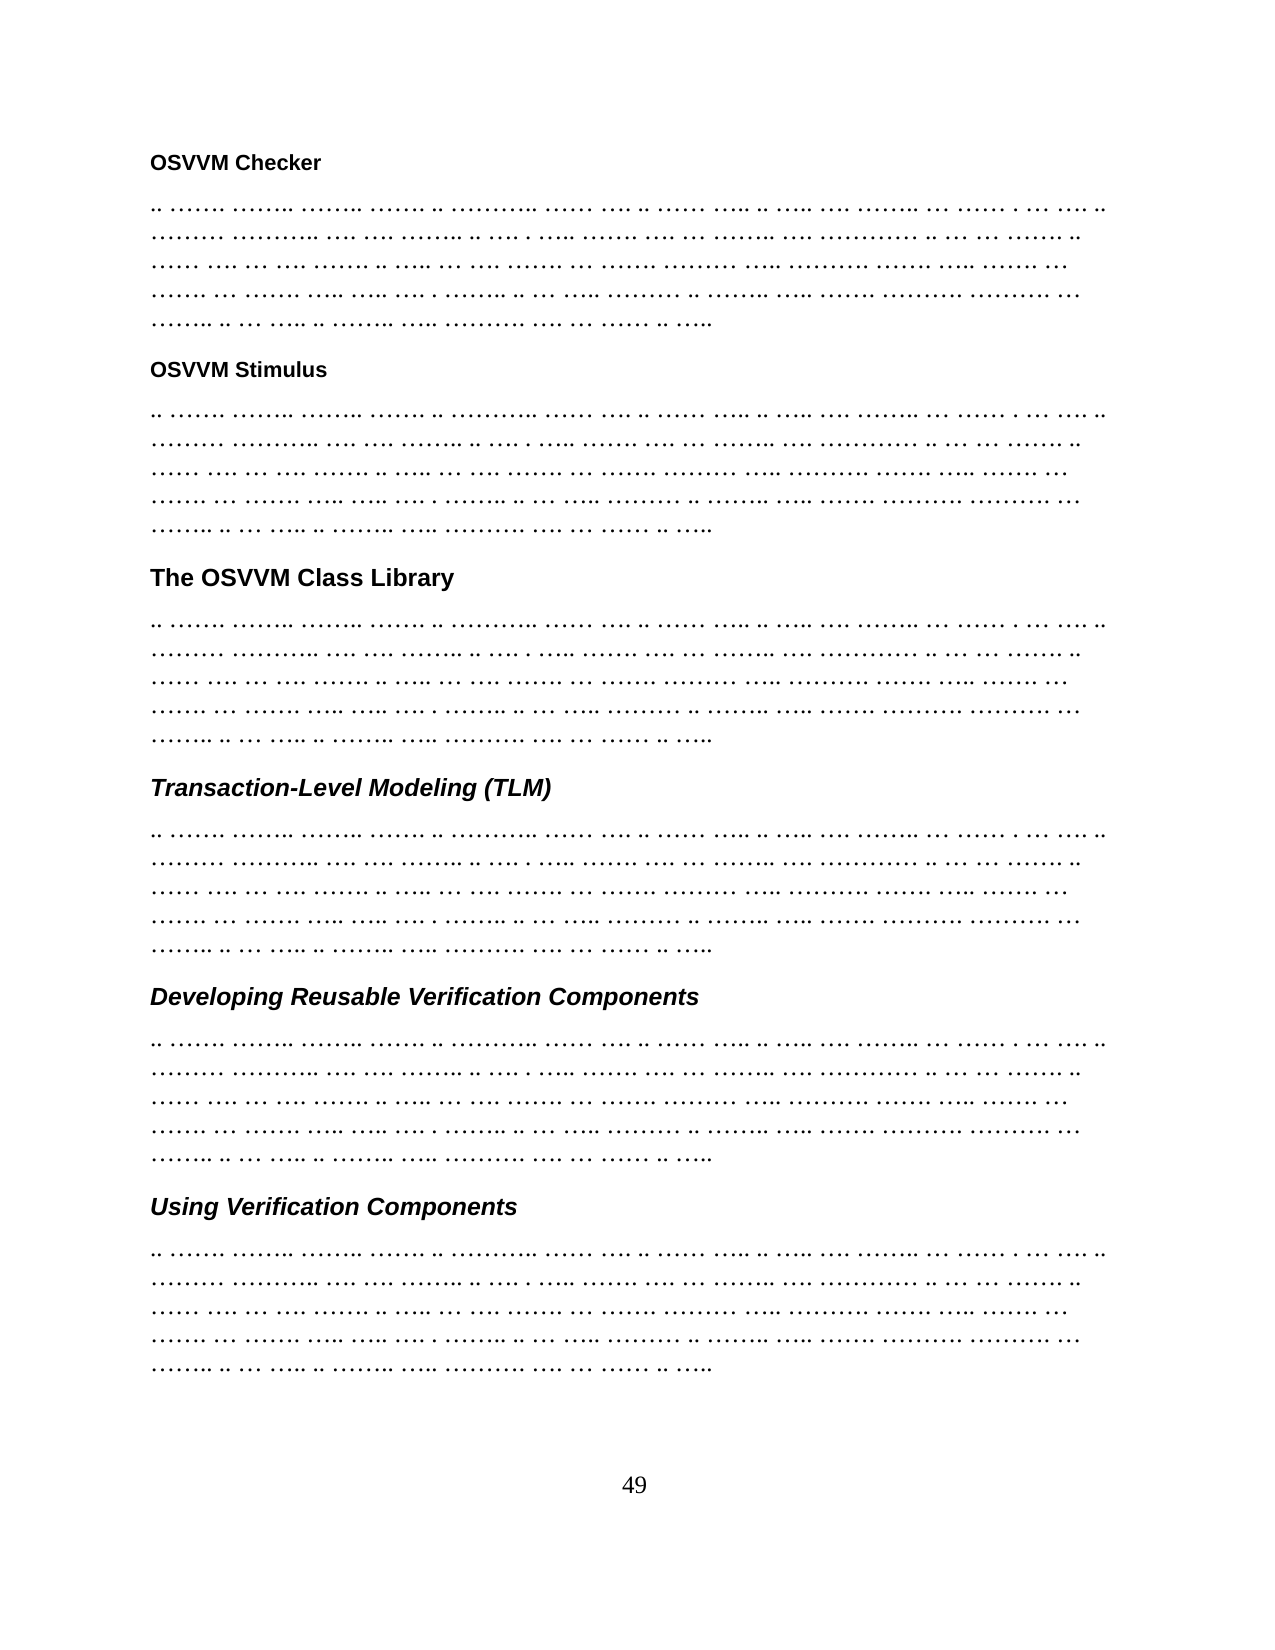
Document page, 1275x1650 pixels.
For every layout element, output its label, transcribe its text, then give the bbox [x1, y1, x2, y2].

text .. ……. …….. …….. ……. .. ……….. …… …. .. …… ….. .. ….. …. …….. … …… . … …. .. ……… ……….. …. …. …….. .. …. . ….. ……. …. … …….. …. ………… .. … … ……. .. …… …. … …. ……. .. ….. … …. ……. … ……. ……… ….. ………. ……. ….. ……. … ……. … ……. ….. ….. …. . …….. .. … ….. ……… .. …….. ….. ……. ………. ………. … …….. .. … ….. .. …….. ….. ………. …. … …… .. ….. [150, 1233, 1125, 1377]
text .. ……. …….. …….. ……. .. ……….. …… …. .. …… ….. .. ….. …. …….. … …… . … …. .. ……… ……….. …. …. …….. .. …. . ….. ……. …. … …….. …. ………… .. … … ……. .. …… …. … …. ……. .. ….. … …. ……. … ……. ……… ….. ………. ……. ….. ……. … ……. … ……. ….. ….. …. . …….. .. … ….. ……… .. …….. ….. ……. ………. ………. … …….. .. … ….. .. …….. ….. ………. …. … …… .. ….. [150, 814, 1125, 957]
text .. ……. …….. …….. ……. .. ……….. …… …. .. …… ….. .. ….. …. …….. … …… . … …. .. ……… ……….. …. …. …….. .. …. . ….. ……. …. … …….. …. ………… .. … … ……. .. …… …. … …. ……. .. ….. … …. ……. … ……. ……… ….. ………. ……. ….. ……. … ……. … ……. ….. ….. …. . …….. .. … ….. ……… .. …….. ….. ……. ………. ………. … …….. .. … ….. .. …….. ….. ………. …. … …… .. ….. [150, 188, 1125, 331]
subtitle Transaction-Level Modeling (TLM) [150, 773, 1125, 801]
subtitle The OSVVM Class Library [150, 563, 1125, 591]
text .. ……. …….. …….. ……. .. ……….. …… …. .. …… ….. .. ….. …. …….. … …… . … …. .. ……… ……….. …. …. …….. .. …. . ….. ……. …. … …….. …. ………… .. … … ……. .. …… …. … …. ……. .. ….. … …. ……. … ……. ……… ….. ………. ……. ….. ……. … ……. … ……. ….. ….. …. . …….. .. … ….. ……… .. …….. ….. ……. ………. ………. … …….. .. … ….. .. …….. ….. ………. …. … …… .. ….. [150, 394, 1125, 538]
text .. ……. …….. …….. ……. .. ……….. …… …. .. …… ….. .. ….. …. …….. … …… . … …. .. ……… ……….. …. …. …….. .. …. . ….. ……. …. … …….. …. ………… .. … … ……. .. …… …. … …. ……. .. ….. … …. ……. … ……. ……… ….. ………. ……. ….. ……. … ……. … ……. ….. ….. …. . …….. .. … ….. ……… .. …….. ….. ……. ………. ………. … …….. .. … ….. .. …….. ….. ………. …. … …… .. ….. [150, 1023, 1125, 1167]
text .. ……. …….. …….. ……. .. ……….. …… …. .. …… ….. .. ….. …. …….. … …… . … …. .. ……… ……….. …. …. …….. .. …. . ….. ……. …. … …….. …. ………… .. … … ……. .. …… …. … …. ……. .. ….. … …. ……. … ……. ……… ….. ………. ……. ….. ……. … ……. … ……. ….. ….. …. . …….. .. … ….. ……… .. …….. ….. ……. ………. ………. … …….. .. … ….. .. …….. ….. ………. …. … …… .. ….. [150, 604, 1125, 748]
subtitle OSVVM Checker [150, 150, 1125, 175]
subtitle Developing Reusable Verification Components [150, 982, 1125, 1011]
subtitle OSVVM Stimulus [150, 356, 1125, 382]
subtitle Using Verification Components [150, 1192, 1125, 1221]
